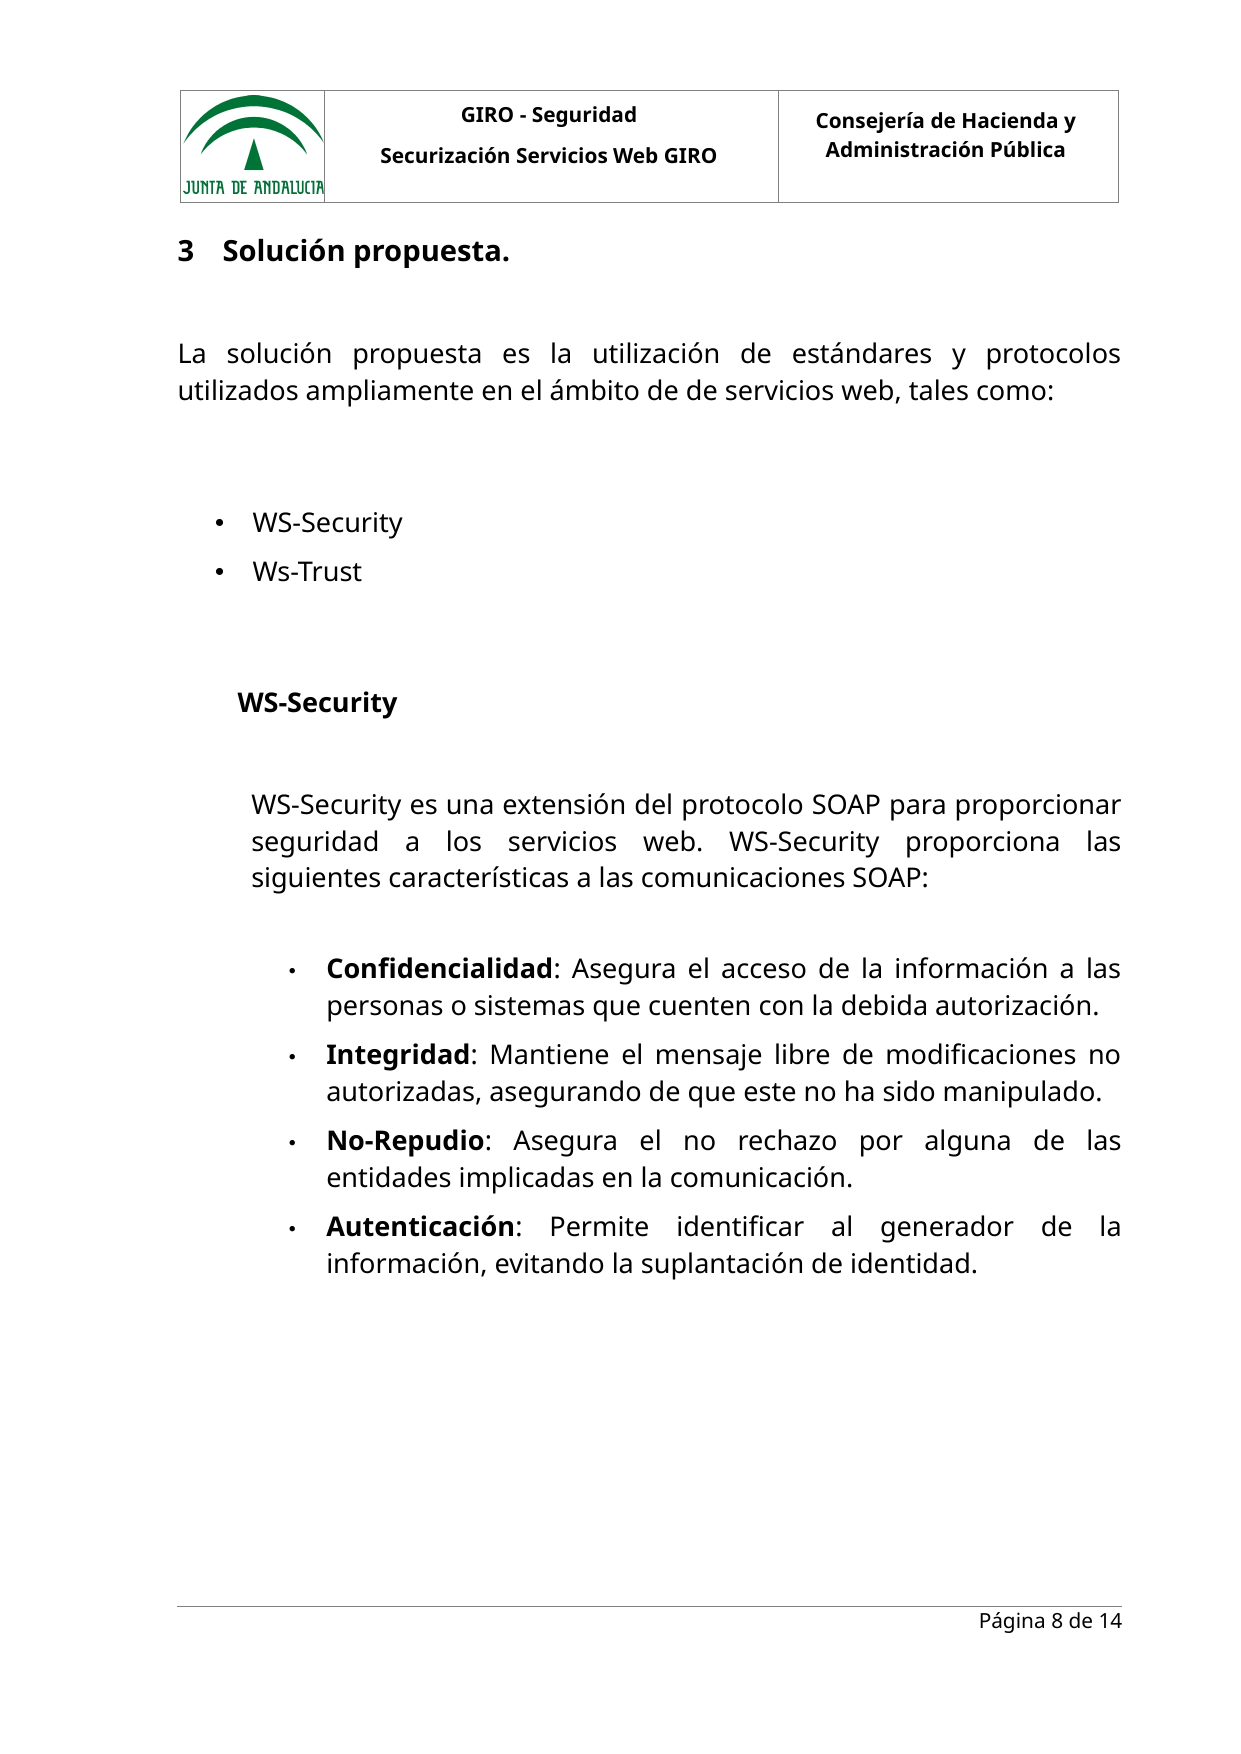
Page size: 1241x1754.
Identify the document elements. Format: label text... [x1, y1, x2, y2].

subtitle WS-Security [0, 684, 1122, 721]
list No-Repudio: Asegura el no rechazo por alguna de las entidades implicadas en la comunicación. [288, 1122, 1122, 1195]
list Confidencialidad: Asegura el acceso de la información a las personas o sistemas que cuenten con la debida autorización. [288, 949, 1122, 1023]
list Integridad: Mantiene el mensaje libre de modificaciones no autorizadas, asegurando de que este no ha sido manipulado. [288, 1035, 1122, 1109]
text WS-Security es una extensión del protocolo SOAP para proporcionar seguridad a los servicios web. WS-Security proporciona las siguientes características a las comunicaciones SOAP: [251, 785, 1122, 896]
list Ws-Trust [215, 552, 1122, 589]
text La solución propuesta es la utilización de estándares y protocolos utilizados ampliamente en el ámbito de de servicios web, tales como: [177, 335, 1122, 409]
picture [183, 95, 324, 194]
list Autenticación: Permite identificar al generador de la información, evitando la suplantación de identidad. [288, 1208, 1122, 1282]
list WS-Security [215, 503, 1122, 540]
subtitle Solución propuesta. [177, 231, 1122, 270]
